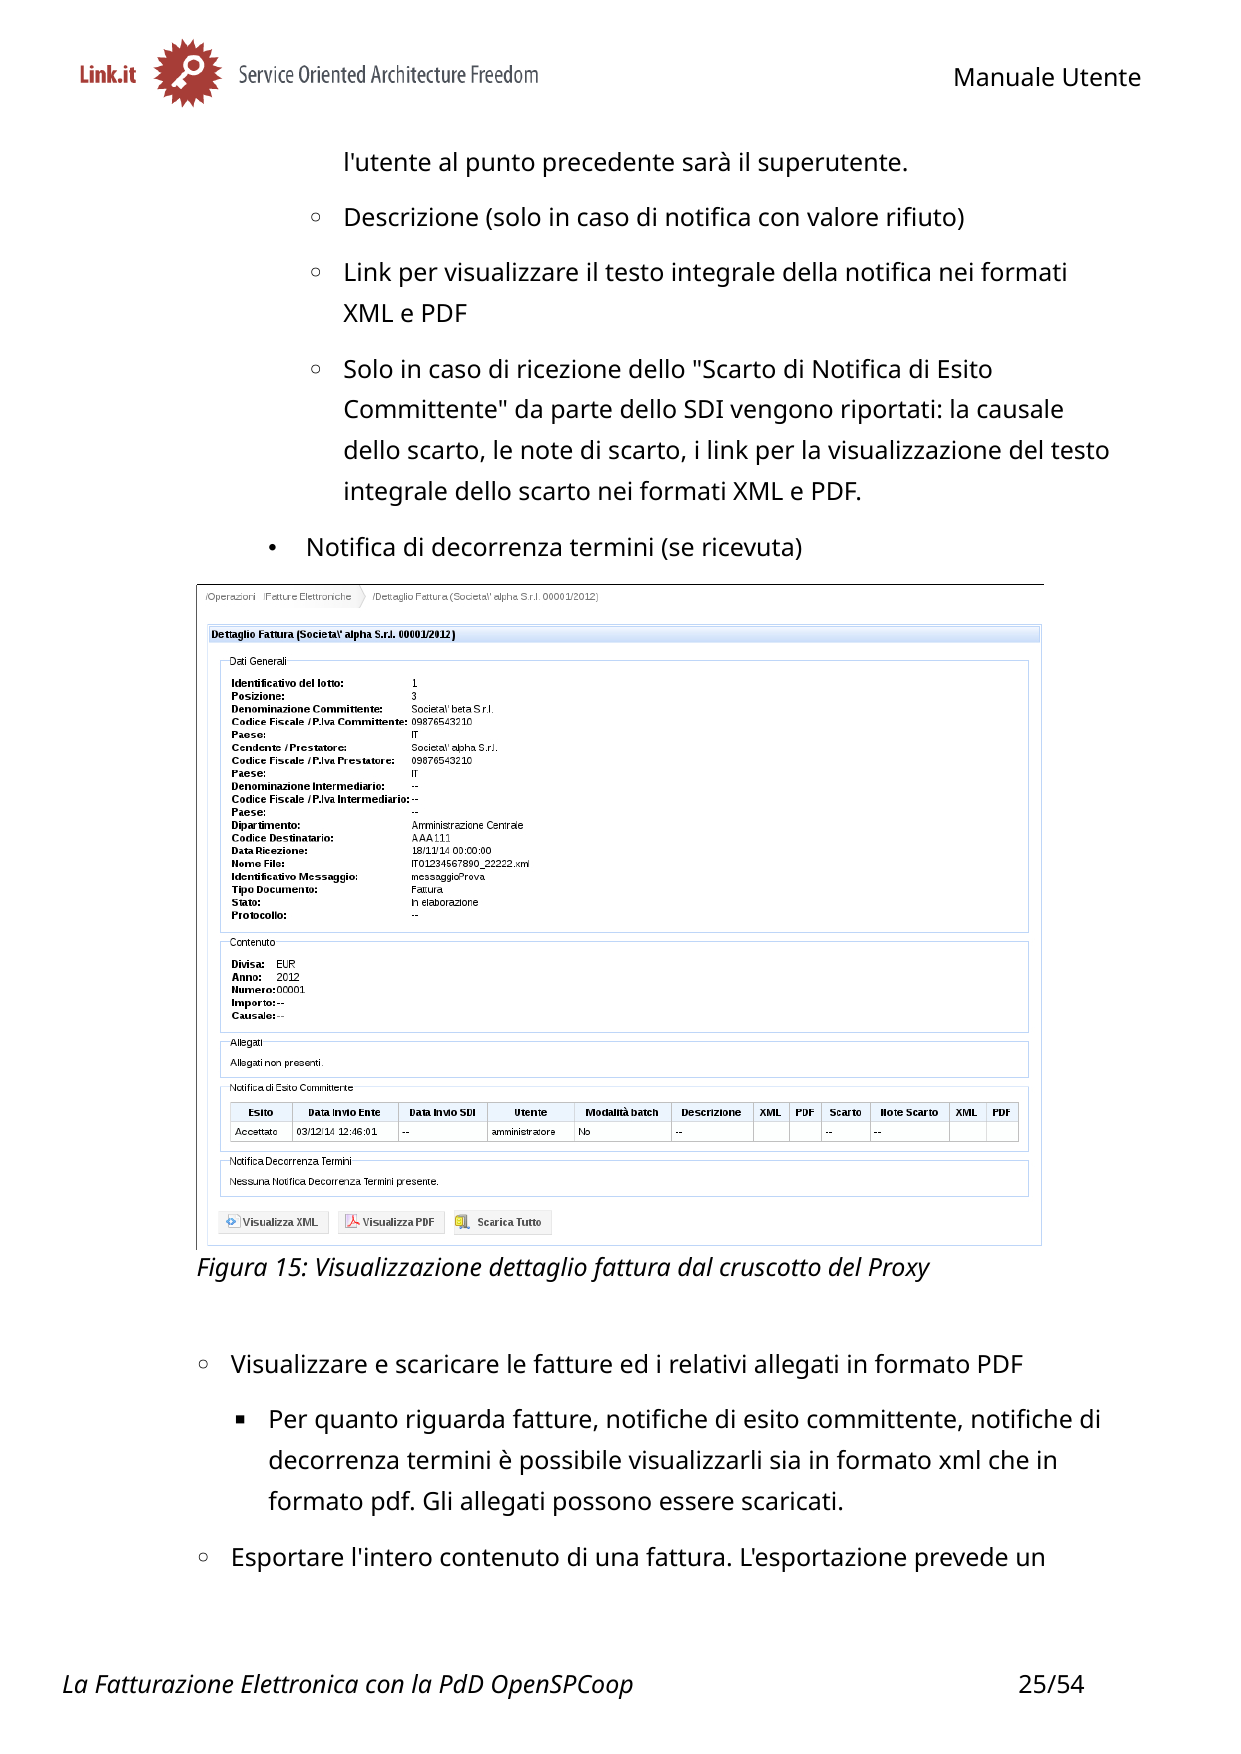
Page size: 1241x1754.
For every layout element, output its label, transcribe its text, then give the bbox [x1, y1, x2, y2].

list Solo in caso di ricezione dello "Scarto di Notifica di Esito Committente" da parte dello SDI vengono riportati: la causale dello scarto, le note di scarto, i link per la visualizzazione del testo integrale dello scarto nei formati XML e PDF. [306, 351, 1122, 508]
picture [196, 584, 1044, 1250]
list Descrizione (solo in caso di notifica con valore rifiuto) [306, 200, 1122, 234]
list Figura 15: Visualizzazione dettaglio fattura dal cruscotto del Proxy [196, 1250, 1044, 1283]
picture [1, 33, 602, 113]
list Visualizzare e scaricare le fatture ed i relativi allegati in formato PDF [193, 1347, 1122, 1381]
list Per quanto riguarda fatture, notifiche di esito committente, notifiche di decorrenza termini è possibile visualizzarli sia in formato xml che in formato pdf. Gli allegati possono essere scaricati. [231, 1402, 1122, 1518]
list Notifica di decorrenza termini (se ricevuta) [268, 529, 1122, 563]
list Esportare l'intero contenuto di una fattura. L'esportazione prevede un [193, 1539, 1122, 1573]
list Link per visualizzare il testo integrale della notifica nei formati XML e PDF [306, 255, 1122, 330]
list l'utente al punto precedente sarà il superutente. [306, 144, 1122, 178]
